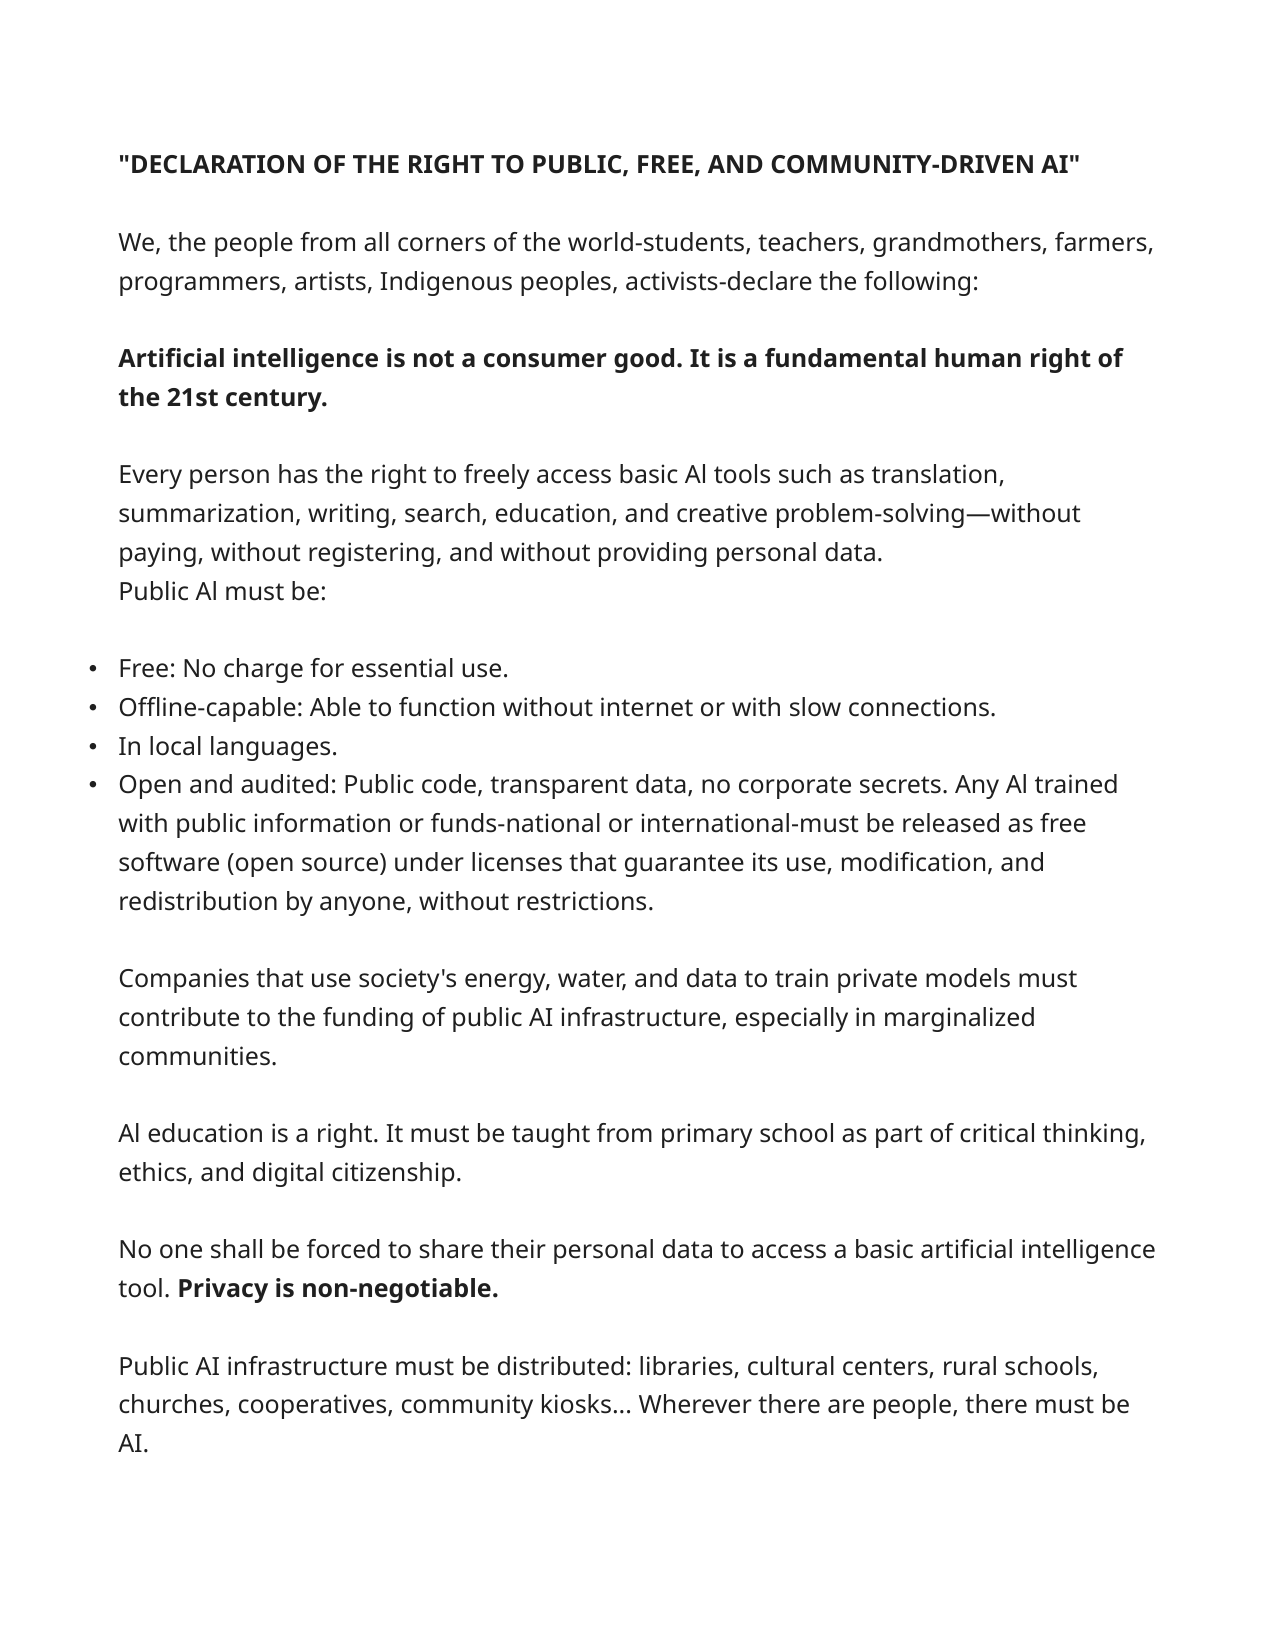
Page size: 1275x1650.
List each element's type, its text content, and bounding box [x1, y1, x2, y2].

text Public AI infrastructure must be distributed: libraries, cultural centers, rural schools, churches, cooperatives, community kiosks... Wherever there are people, there must be AI. [118, 1348, 1157, 1460]
text Every person has the right to freely access basic Al tools such as translation, summarization, writing, search, education, and creative problem-solving—without paying, without registering, and without providing personal data. [118, 457, 1157, 568]
list Open and audited: Public code, transparent data, no corporate secrets. Any Al trained with public information or funds-national or international-must be released as free software (open source) under licenses that guarantee its use, modification, and redistribution by anyone, without restrictions. [118, 767, 1157, 917]
list In local languages. [118, 728, 1157, 762]
text We, the people from all corners of the world-students, teachers, grandmothers, farmers, programmers, artists, Indigenous peoples, activists-declare the following: [118, 224, 1157, 297]
text Al education is a right. It must be taught from primary school as part of critical thinking, ethics, and digital citizenship. [118, 1116, 1157, 1188]
list Free: No charge for essential use. [118, 651, 1157, 685]
text Companies that use society's energy, water, and data to train private models must contribute to the funding of public AI infrastructure, especially in marginalized communities. [118, 961, 1157, 1072]
text "DECLARATION OF THE RIGHT TO PUBLIC, FREE, AND COMMUNITY-DRIVEN AI" [118, 147, 1157, 181]
list Offline-capable: Able to function without internet or with slow connections. [118, 689, 1157, 723]
text No one shall be forced to share their personal data to access a basic artificial intelligence tool. Privacy is non-negotiable. [118, 1232, 1157, 1305]
text Public Al must be: [118, 573, 1157, 607]
text Artificial intelligence is not a consumer good. It is a fundamental human right of the 21st century. [118, 341, 1157, 413]
